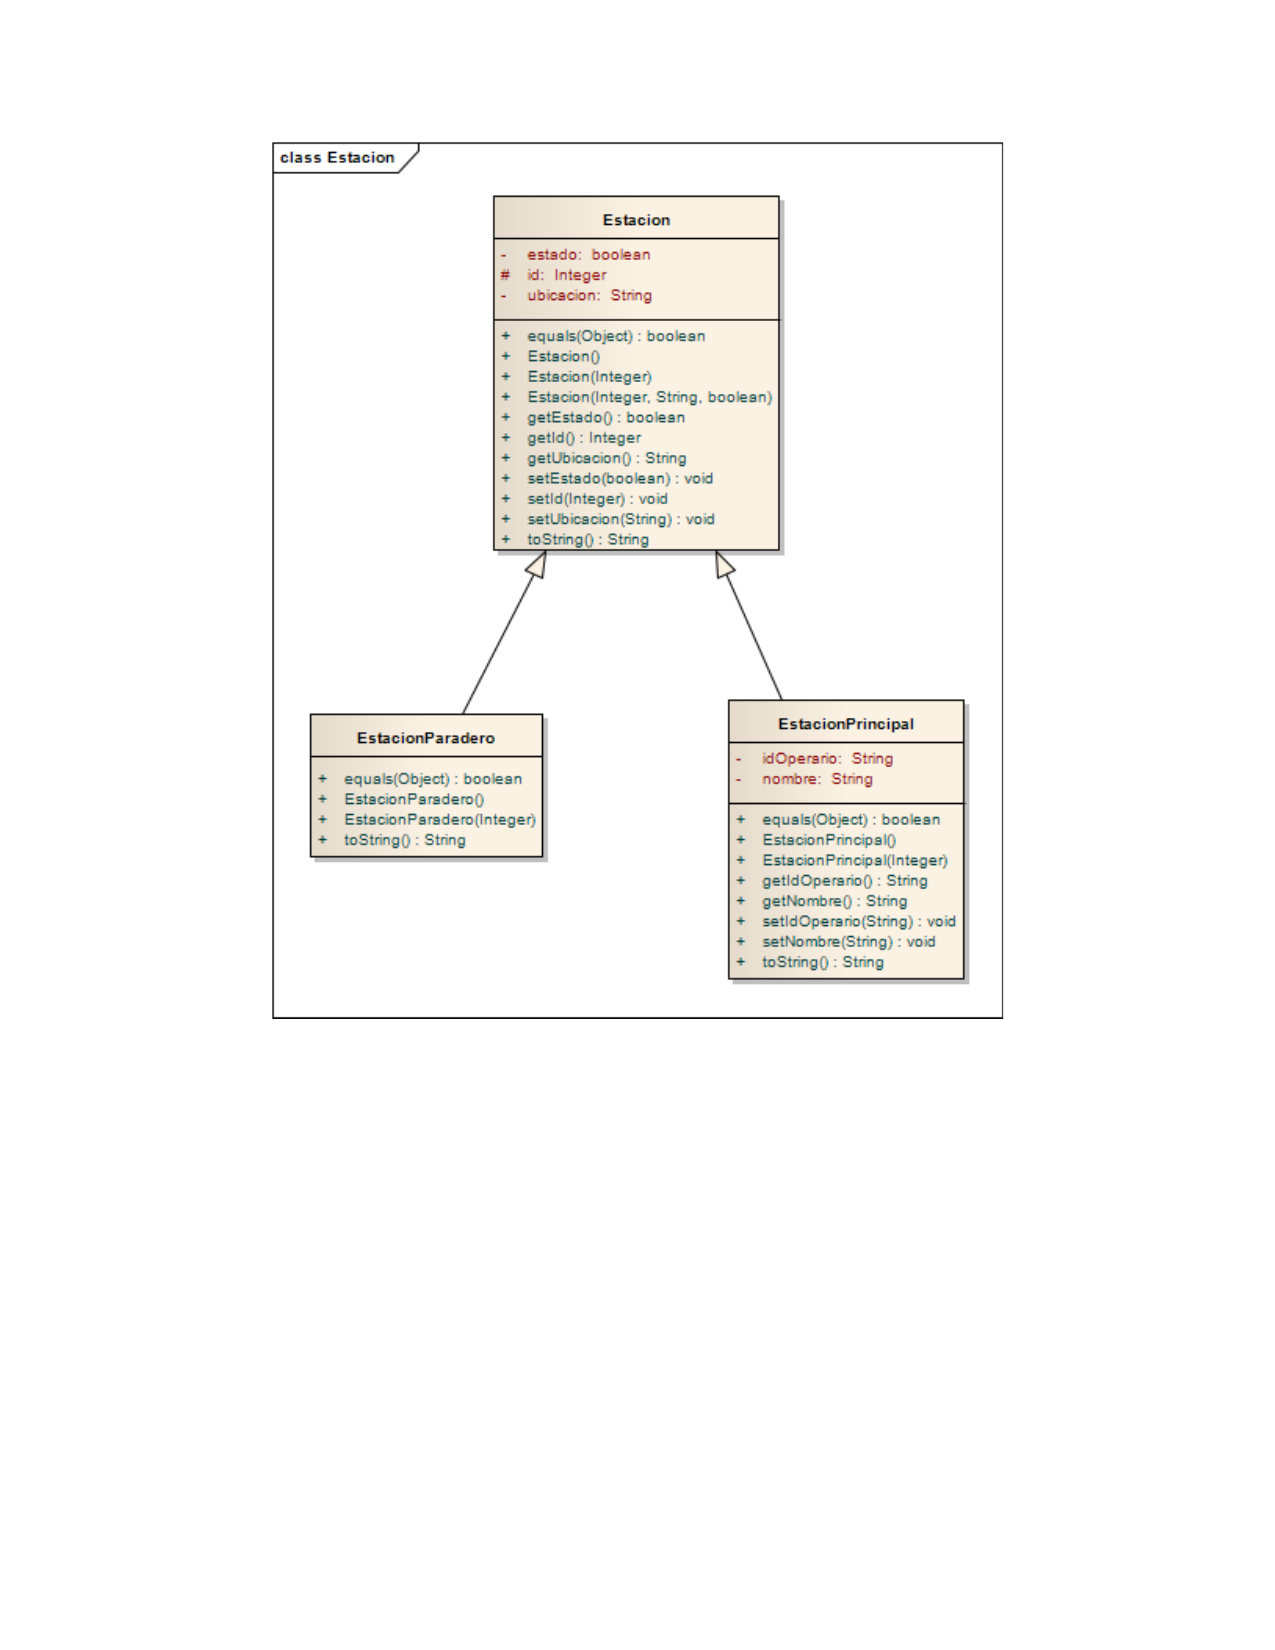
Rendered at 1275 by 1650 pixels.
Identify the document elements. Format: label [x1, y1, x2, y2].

picture [271, 141, 1004, 1019]
